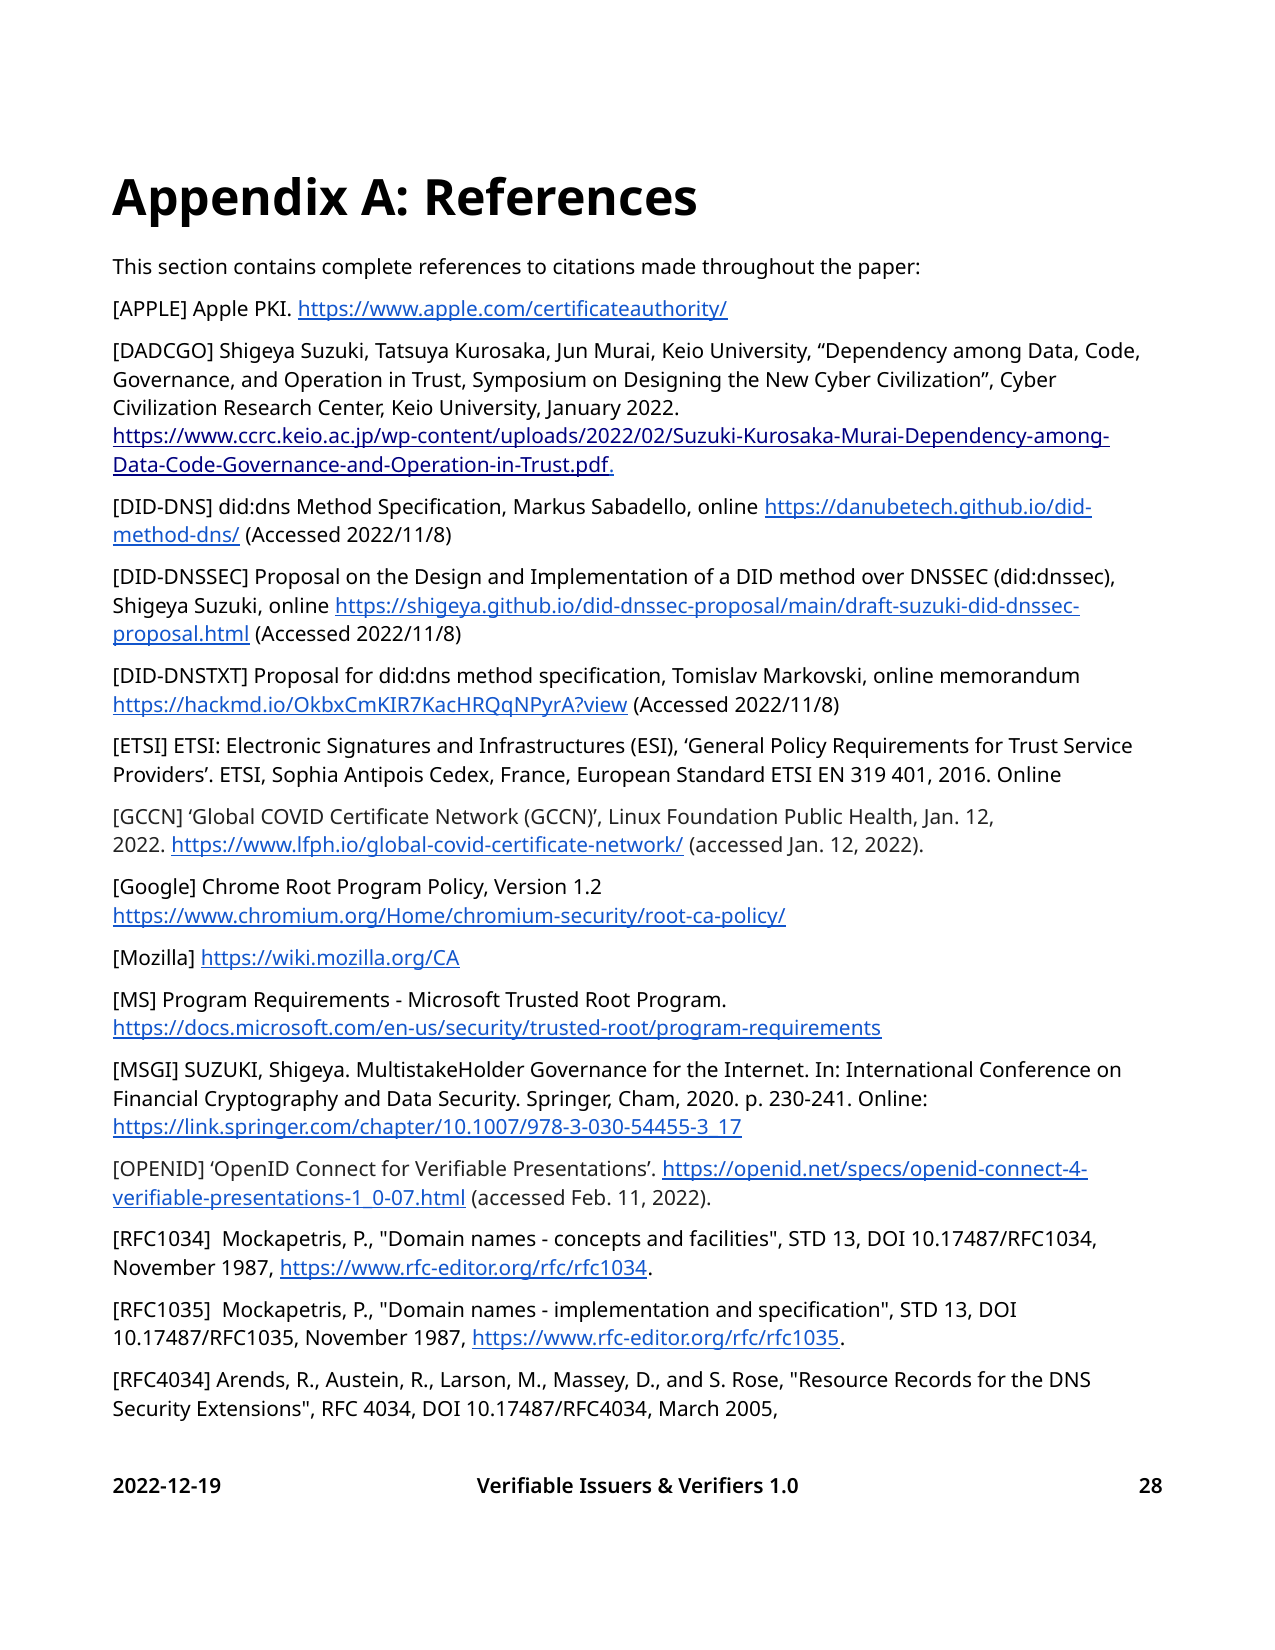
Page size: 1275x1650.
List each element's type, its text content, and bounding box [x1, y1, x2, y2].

text [RFC1035] Mockapetris, P., "Domain names - implementation and specification", STD 13, DOI 10.17487/RFC1035, November 1987, https://www.rfc-editor.org/rfc/rfc1035. [112, 1295, 1162, 1352]
text [RFC4034] Arends, R., Austein, R., Larson, M., Massey, D., and S. Rose, "Resource Records for the DNS Security Extensions", RFC 4034, DOI 10.17487/RFC4034, March 2005, [112, 1365, 1162, 1422]
text [ETSI] ETSI: Electronic Signatures and Infrastructures (ESI), ‘General Policy Requirements for Trust Service Providers’. ETSI, Sophia Antipois Cedex, France, European Standard ETSI EN 319 401, 2016. Online [112, 732, 1162, 788]
subtitle Appendix A: References [112, 162, 1162, 230]
text [Google] Chrome Root Program Policy, Version 1.2 https://www.chromium.org/Home/chromium-security/root-ca-policy/ [112, 872, 1162, 929]
text This section contains complete references to citations made throughout the paper: [112, 252, 1162, 281]
text [Mozilla] https://wiki.mozilla.org/CA [112, 943, 1162, 971]
text [DID-DNS] did:dns Method Specification, Markus Sabadello, online https://danubetech.github.io/did-method-dns/ (Accessed 2022/11/8) [112, 492, 1162, 549]
text [DADCGO] Shigeya Suzuki, Tatsuya Kurosaka, Jun Murai, Keio University, “Dependency among Data, Code, Governance, and Operation in Trust, Symposium on Designing the New Cyber Civilization”, Cyber Civilization Research Center, Keio University, January 2022. https://www.ccrc.keio.ac.jp/wp-content/uploads/2022/02/Suzuki-Kurosaka-Murai-Dependency-among-Data-Code-Governance-and-Operation-in-Trust.pdf. [112, 336, 1162, 478]
text [GCCN] ‘Global COVID Certificate Network (GCCN)’, Linux Foundation Public Health, Jan. 12, 2022. https://www.lfph.io/global-covid-certificate-network/ (accessed Jan. 12, 2022). [112, 802, 1162, 859]
text [RFC1034] Mockapetris, P., "Domain names - concepts and facilities", STD 13, DOI 10.17487/RFC1034, November 1987, https://www.rfc-editor.org/rfc/rfc1034. [112, 1224, 1162, 1281]
text [APPLE] Apple PKI. https://www.apple.com/certificateauthority/ [112, 294, 1162, 323]
text [OPENID] ‘OpenID Connect for Verifiable Presentations’. https://openid.net/specs/openid-connect-4-verifiable-presentations-1_0-07.html (accessed Feb. 11, 2022). [112, 1154, 1162, 1211]
text [MSGI] SUZUKI, Shigeya. MultistakeHolder Governance for the Internet. In: International Conference on Financial Cryptography and Data Security. Springer, Cham, 2020. p. 230-241. Online: https://link.springer.com/chapter/10.1007/978-3-030-54455-3_17 [112, 1055, 1162, 1141]
text [DID-DNSTXT] Proposal for did:dns method specification, Tomislav Markovski, online memorandum https://hackmd.io/OkbxCmKIR7KacHRQqNPyrA?view (Accessed 2022/11/8) [112, 661, 1162, 718]
text [DID-DNSSEC] Proposal on the Design and Implementation of a DID method over DNSSEC (did:dnssec), Shigeya Suzuki, online https://shigeya.github.io/did-dnssec-proposal/main/draft-suzuki-did-dnssec-proposal.html (Accessed 2022/11/8) [112, 562, 1162, 648]
text [MS] Program Requirements - Microsoft Trusted Root Program. https://docs.microsoft.com/en-us/security/trusted-root/program-requirements [112, 985, 1162, 1042]
